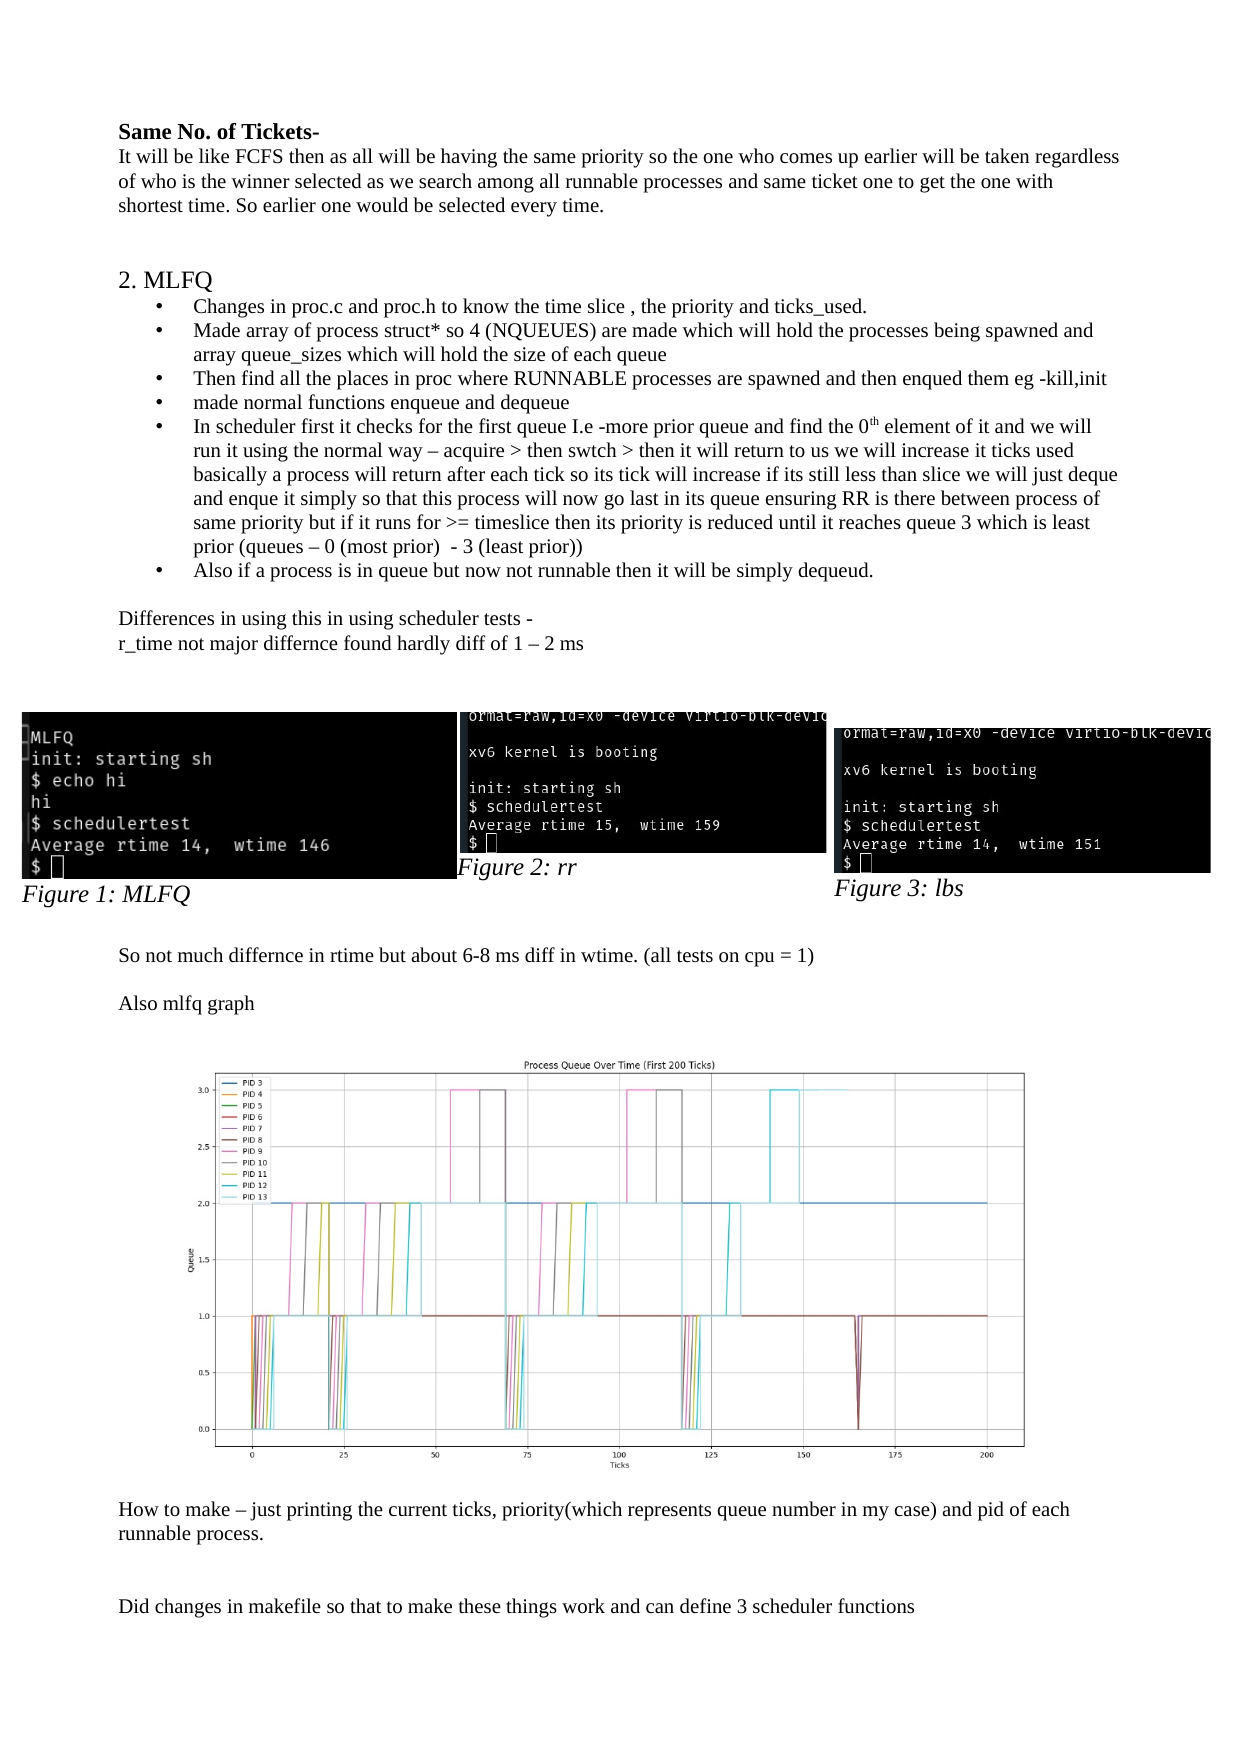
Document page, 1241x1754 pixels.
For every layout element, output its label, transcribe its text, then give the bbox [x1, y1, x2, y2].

list made normal functions enqueue and dequeue [156, 390, 1122, 414]
picture [834, 728, 1211, 873]
text So not much differnce in rtime but about 6-8 ms diff in wtime. (all tests on cpu = 1) [118, 943, 1122, 967]
list Also if a process is in queue but now not runnable then it will be simply dequeud. [156, 558, 1122, 582]
text Figure 3: lbs [834, 873, 1211, 902]
list Changes in proc.c and proc.h to know the time slice , the priority and ticks_used. [156, 293, 1122, 318]
text Figure 1: MLFQ [22, 879, 457, 907]
list In scheduler first it checks for the first queue I.e -more prior queue and find the 0th element of it and we will run it using the normal way – acquire > then swtch > then it will return to us we will increase it ticks used basically a process will return after each tick so its tick will increase if its still less than slice we will just deque and enque it simply so that this process will now go last in its queue ensuring RR is there between process of same priority but if it runs for >= timeslice then its priority is reduced until it reaches queue 3 which is least prior (queues – 0 (most prior) - 3 (least prior)) [156, 414, 1122, 558]
list Then find all the places in proc where RUNNABLE processes are spawned and then enqued them eg -kill,init [156, 366, 1122, 390]
picture [460, 712, 827, 853]
text 2. MLFQ [118, 265, 1122, 293]
text Did changes in makefile so that to make these things work and can define 3 scheduler functions [118, 1545, 1122, 1618]
text Same No. of Tickets- [118, 118, 1122, 144]
text How to make – just printing the current ticks, priority(which represents queue number in my case) and pid of each runnable process. [118, 1498, 1122, 1545]
picture [118, 1015, 1123, 1498]
text Also mlfq graph [118, 991, 1122, 1015]
text Figure 2: rr [457, 712, 909, 881]
picture [21, 712, 457, 879]
text It will be like FCFS then as all will be having the same priority so the one who comes up earlier will be taken regardless of who is the winner selected as we search among all runnable processes and same ticket one to get the one with shortest time. So earlier one would be selected every time. [118, 144, 1122, 217]
list Made array of process struct* so 4 (NQUEUES) are made which will hold the processes being spawned and array queue_sizes which will hold the size of each queue [156, 318, 1122, 366]
text Differences in using this in using scheduler tests - r_time not major differnce found hardly diff of 1 – 2 ms [118, 606, 1122, 654]
